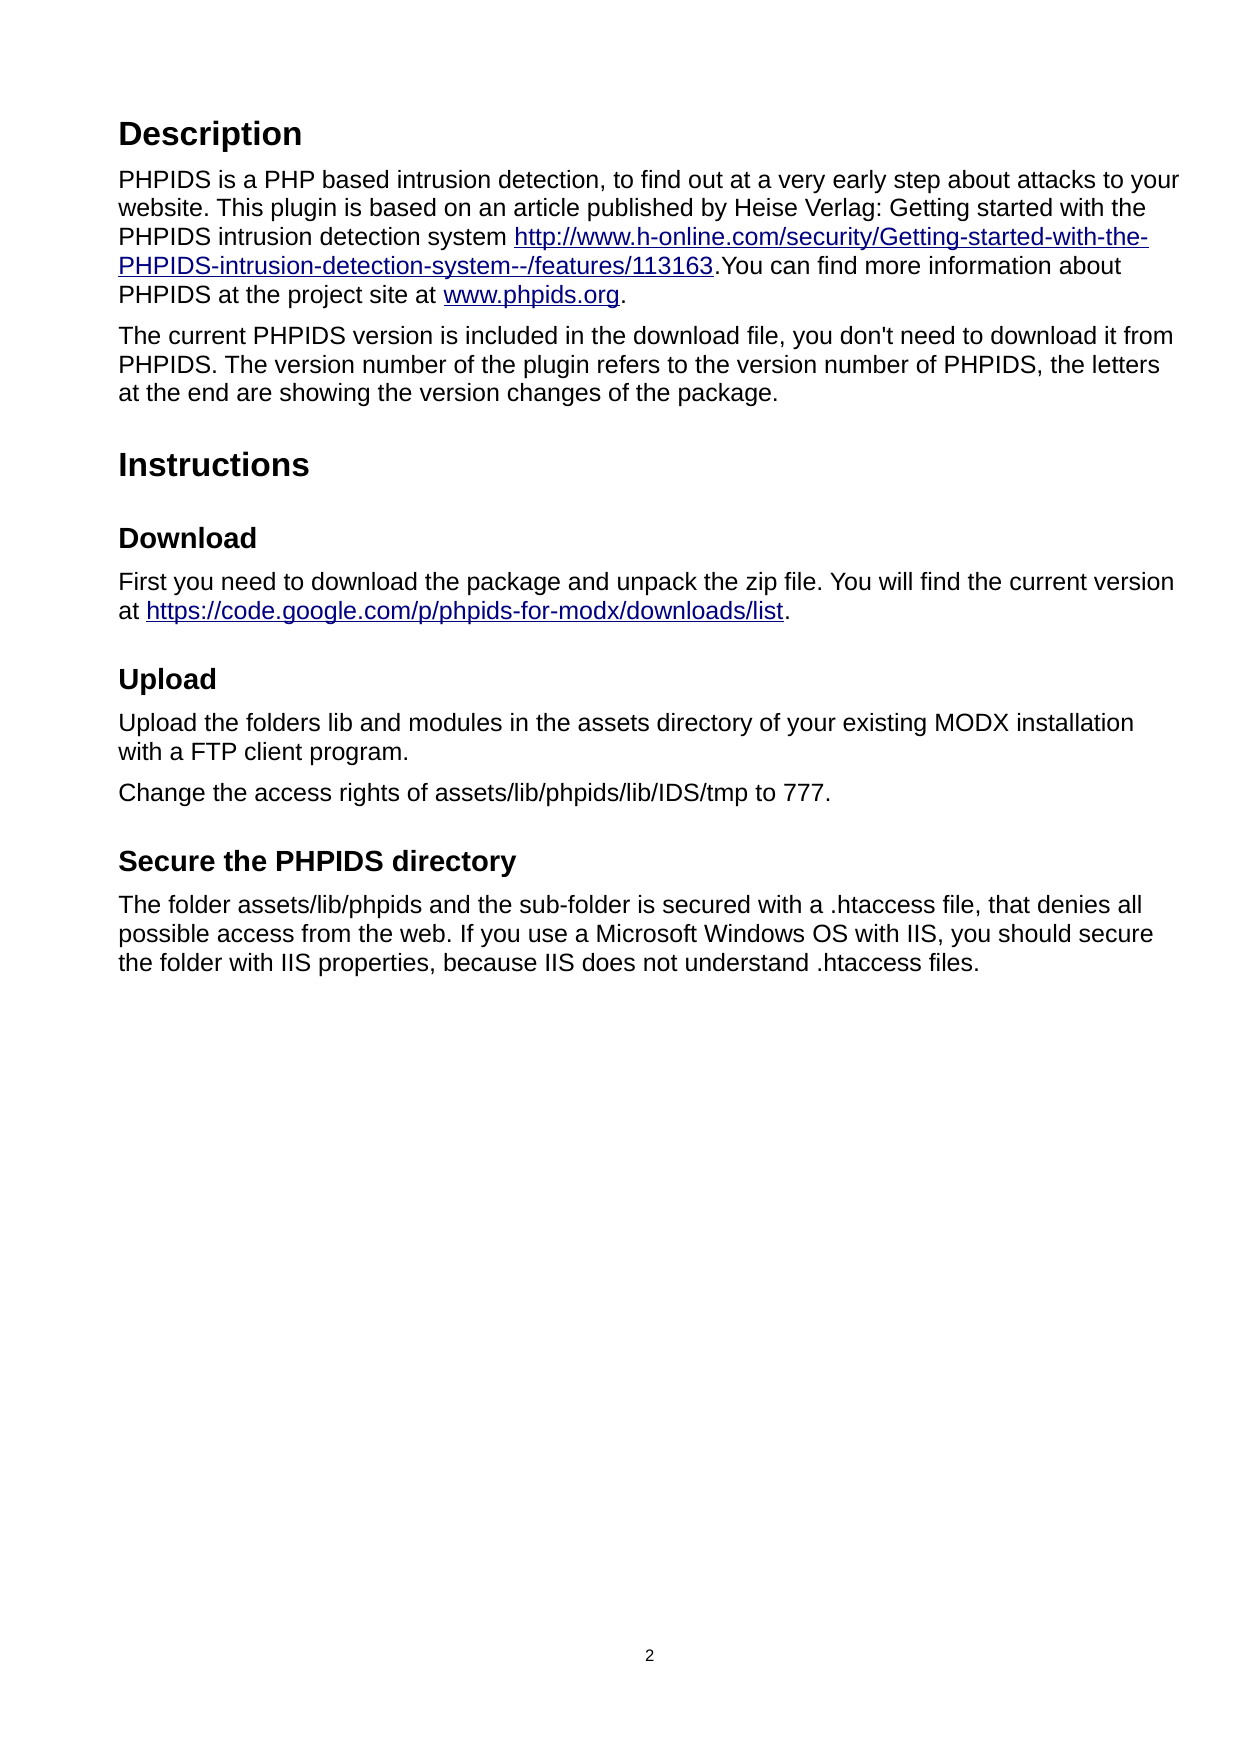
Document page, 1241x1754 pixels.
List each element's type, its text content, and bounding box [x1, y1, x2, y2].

text Upload the folders lib and modules in the assets directory of your existing MODX installation with a FTP client program. [118, 708, 1181, 765]
text The current PHPIDS version is included in the download file, you don't need to download it from PHPIDS. The version number of the plugin refers to the version number of PHPIDS, the letters at the end are showing the version changes of the package. [118, 321, 1181, 407]
text PHPIDS is a PHP based intrusion detection, to find out at a very early step about attacks to your website. This plugin is based on an article published by Heise Verlag: Getting started with the PHPIDS intrusion detection system http://www.h-online.com/security/Getting-started-with-the-PHPIDS-intrusion-detection-system--/features/113163.You can find more information about PHPIDS at the project site at www.phpids.org. [118, 165, 1181, 308]
subtitle Download [118, 521, 1181, 554]
text First you need to download the package and unpack the zip file. You will find the current version at https://code.google.com/p/phpids-for-modx/downloads/list. [118, 567, 1181, 624]
subtitle Upload [118, 662, 1181, 695]
text Change the access rights of assets/lib/phpids/lib/IDS/tmp to 777. [118, 778, 1181, 807]
subtitle Secure the PHPIDS directory [118, 844, 1181, 878]
subtitle Description [118, 113, 1181, 152]
text The folder assets/lib/phpids and the sub-folder is secured with a .htaccess file, that denies all possible access from the web. If you use a Microsoft Windows OS with IIS, you should secure the folder with IIS properties, because IIS does not understand .htaccess files. [118, 890, 1181, 976]
subtitle Instructions [118, 445, 1181, 483]
